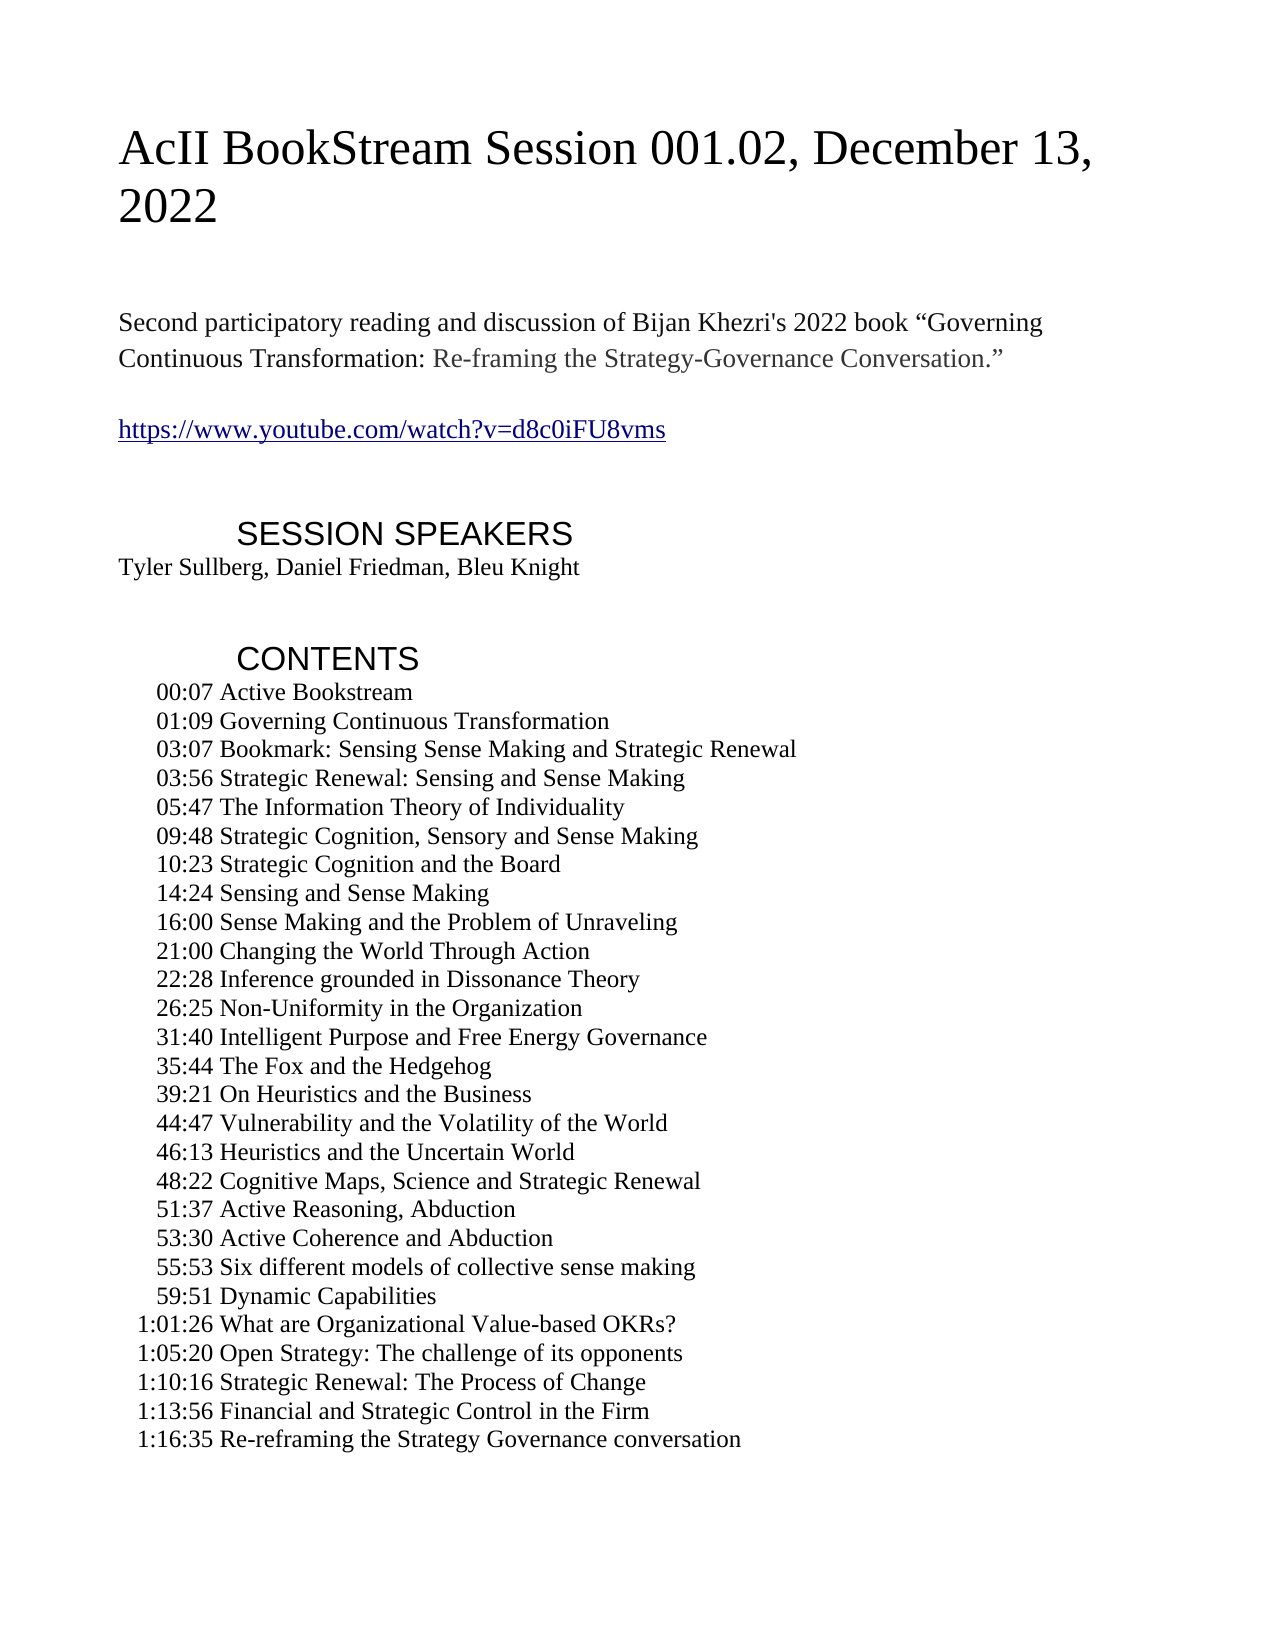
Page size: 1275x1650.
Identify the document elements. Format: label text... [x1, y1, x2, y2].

table_cell Financial and Strategic Control in the Firm [216, 1396, 871, 1424]
table_cell 03:56 [112, 763, 216, 792]
table_cell 55:53 [112, 1252, 216, 1281]
table_cell 59:51 [112, 1281, 216, 1309]
table_cell Intelligent Purpose and Free Energy Governance [216, 1022, 871, 1051]
table_cell The Fox and the Hedgehog [216, 1051, 871, 1079]
table_cell 26:25 [112, 993, 216, 1022]
table_cell Strategic Cognition, Sensory and Sense Making [216, 821, 871, 849]
table_cell 21:00 [112, 936, 216, 964]
table_cell Heuristics and the Uncertain World [216, 1137, 871, 1166]
table_cell Inference grounded in Dissonance Theory [216, 965, 871, 993]
text https://www.youtube.com/watch?v=d8c0iFU8vms [118, 414, 1157, 445]
table_cell 31:40 [112, 1022, 216, 1051]
table_cell 1:16:35 [112, 1425, 216, 1453]
table_cell Strategic Renewal: Sensing and Sense Making [216, 763, 871, 792]
table_cell 03:07 [112, 735, 216, 763]
table_cell Sense Making and the Problem of Unraveling [216, 907, 871, 936]
table_cell 09:48 [112, 821, 216, 849]
table_header 00:07 [112, 677, 216, 706]
table_cell Governing Continuous Transformation [216, 706, 871, 734]
table_cell Bookmark: Sensing Sense Making and Strategic Renewal [216, 735, 871, 763]
table_cell On Heuristics and the Business [216, 1080, 871, 1108]
table_cell Changing the World Through Action [216, 936, 871, 964]
table_cell 46:13 [112, 1137, 216, 1166]
table_cell Open Strategy: The challenge of its opponents [216, 1338, 871, 1367]
table_cell 22:28 [112, 965, 216, 993]
subtitle CONTENTS [118, 638, 1157, 677]
table_cell 53:30 [112, 1223, 216, 1252]
subtitle AcII BookStream Session 001.02, December 13, 2022 [118, 118, 1157, 233]
table_cell 05:47 [112, 792, 216, 821]
table_cell 39:21 [112, 1080, 216, 1108]
table_cell 01:09 [112, 706, 216, 734]
table_cell Vulnerability and the Volatility of the World [216, 1108, 871, 1137]
table_cell Six different models of collective sense making [216, 1252, 871, 1281]
text Second participatory reading and discussion of Bijan Khezri's 2022 book “Governing Continuous Transformation: Re-framing the Strategy-Governance Conversation.” [118, 306, 1157, 373]
table_cell 1:13:56 [112, 1396, 216, 1424]
table_cell 14:24 [112, 878, 216, 907]
table_cell 1:10:16 [112, 1367, 216, 1396]
table_cell 10:23 [112, 850, 216, 878]
text Tyler Sullberg, Daniel Friedman, Bleu Knight [118, 552, 1157, 581]
table_cell Strategic Cognition and the Board [216, 850, 871, 878]
table_cell Active Reasoning, Abduction [216, 1195, 871, 1223]
table_cell 1:05:20 [112, 1338, 216, 1367]
table_header Active Bookstream [216, 677, 871, 706]
table_cell 1:01:26 [112, 1310, 216, 1338]
table_cell Sensing and Sense Making [216, 878, 871, 907]
subtitle SESSION SPEAKERS [118, 514, 1157, 552]
table_cell Active Coherence and Abduction [216, 1223, 871, 1252]
table_cell Non-Uniformity in the Organization [216, 993, 871, 1022]
table_cell 48:22 [112, 1166, 216, 1194]
table_cell 16:00 [112, 907, 216, 936]
table_cell 51:37 [112, 1195, 216, 1223]
table_cell The Information Theory of Individuality [216, 792, 871, 821]
table_cell What are Organizational Value-based OKRs? [216, 1310, 871, 1338]
table_cell Cognitive Maps, Science and Strategic Renewal [216, 1166, 871, 1194]
table_cell Dynamic Capabilities [216, 1281, 871, 1309]
table_cell 35:44 [112, 1051, 216, 1079]
table_cell Strategic Renewal: The Process of Change [216, 1367, 871, 1396]
table_cell Re-reframing the Strategy Governance conversation [216, 1425, 871, 1453]
table_cell 44:47 [112, 1108, 216, 1137]
